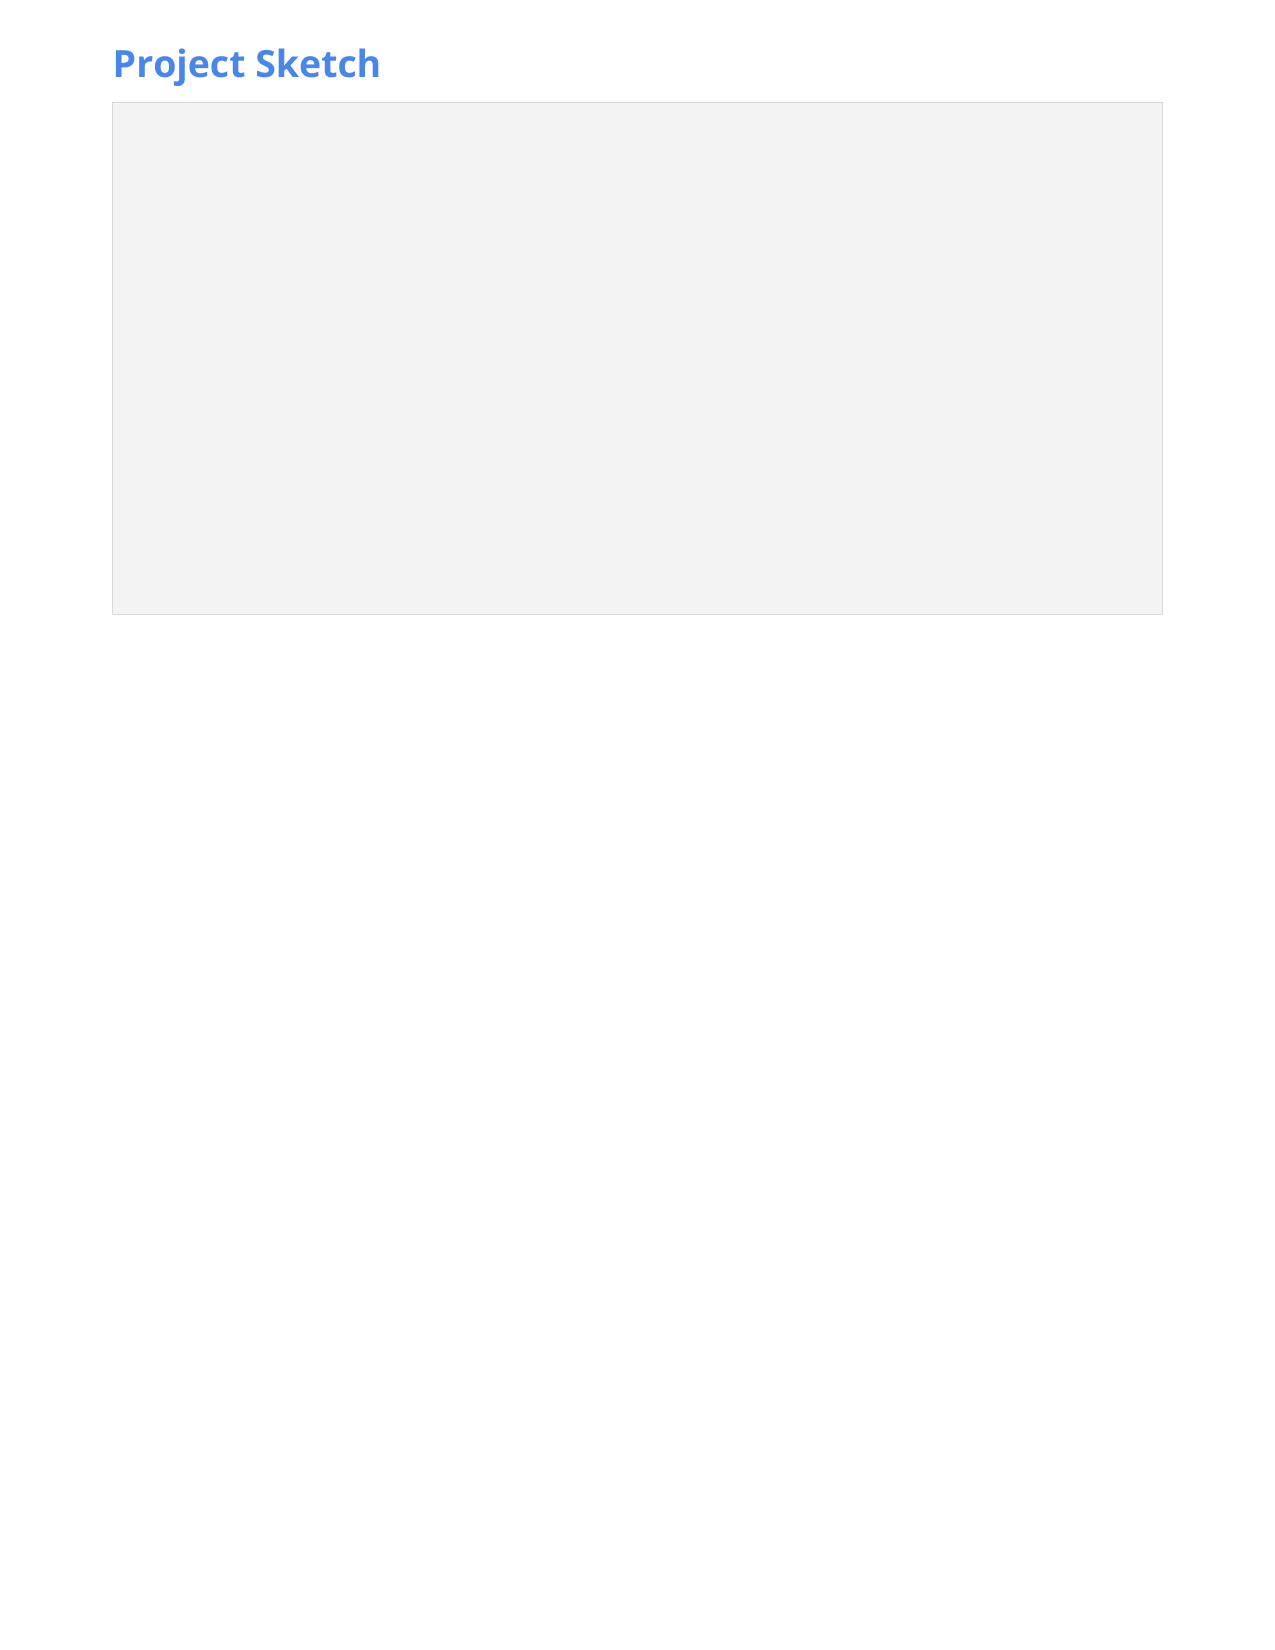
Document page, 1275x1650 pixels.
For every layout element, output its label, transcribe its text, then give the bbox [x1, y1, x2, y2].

subtitle Project Sketch [112, 37, 1162, 88]
